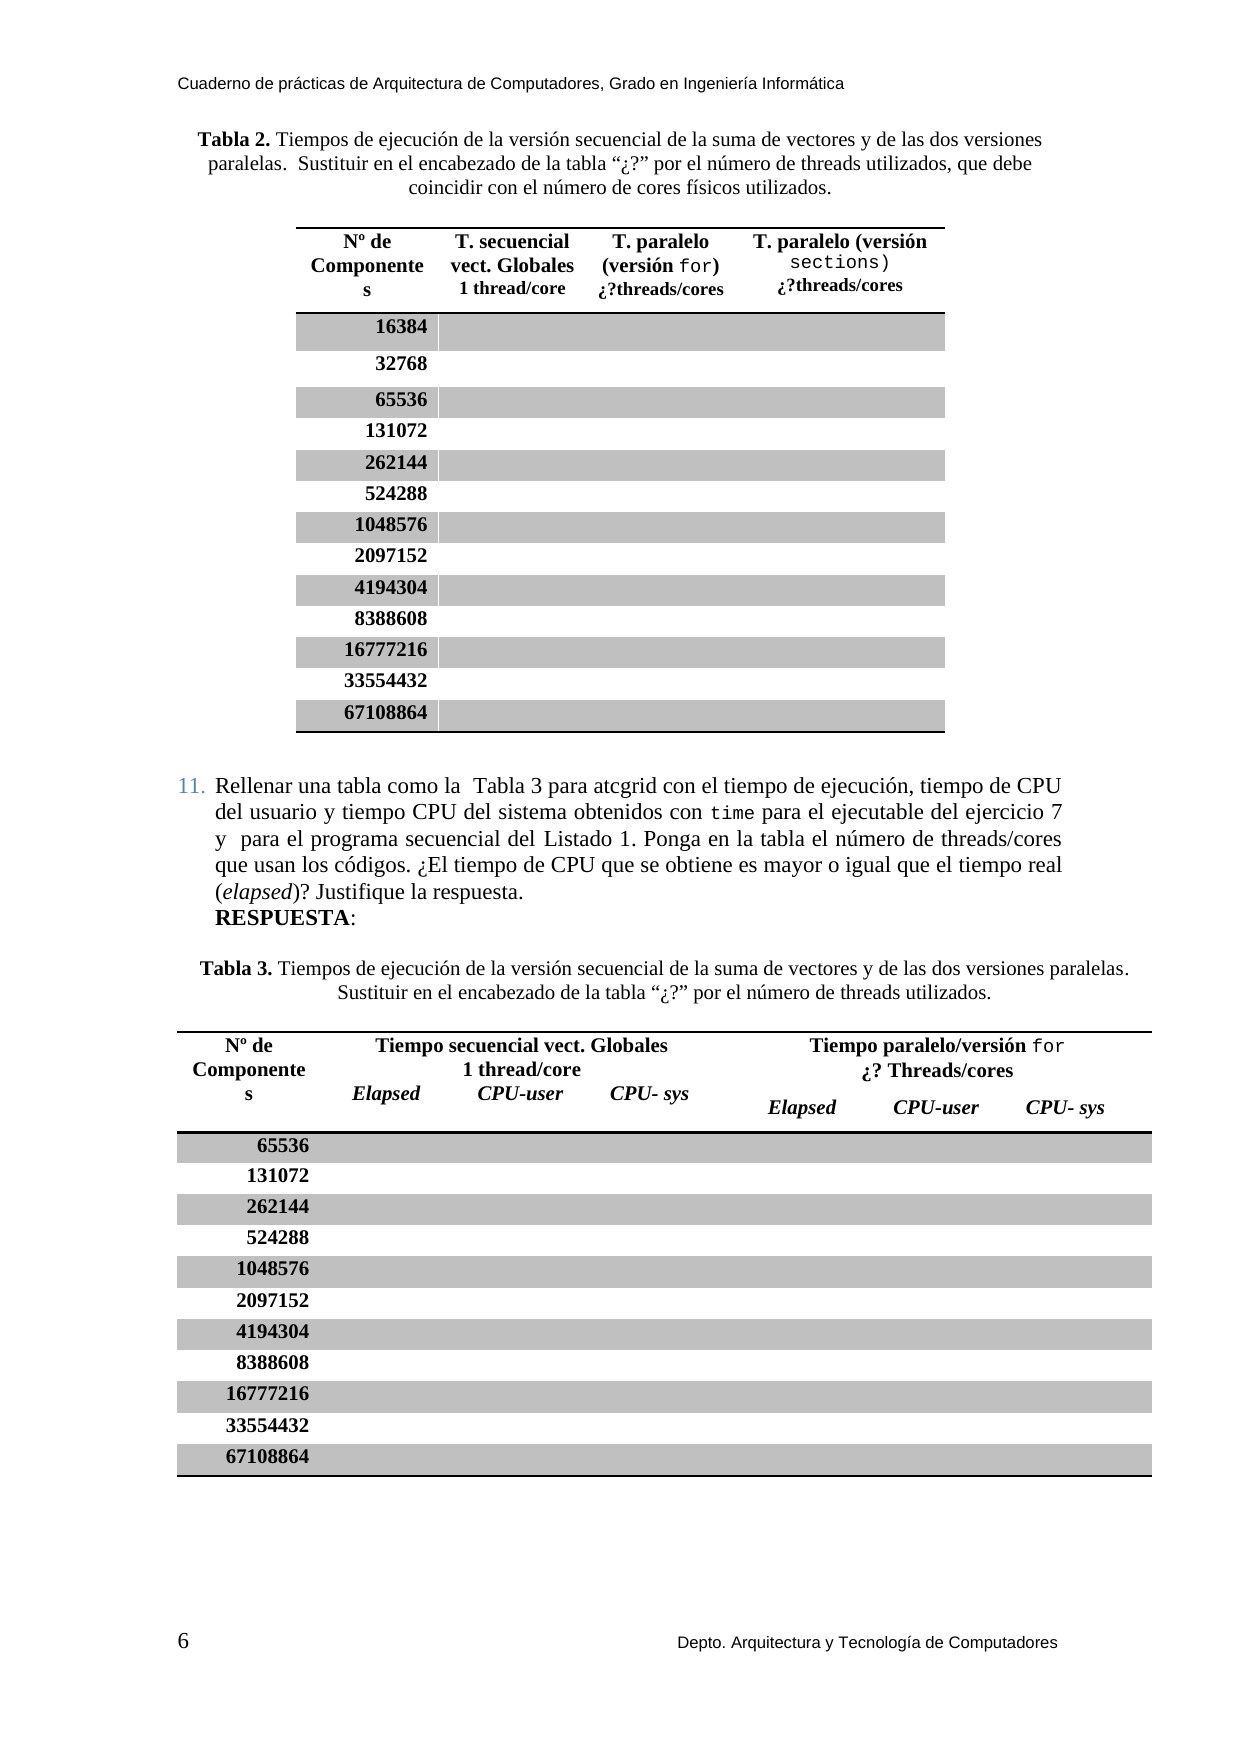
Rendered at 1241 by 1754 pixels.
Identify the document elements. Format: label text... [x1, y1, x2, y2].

table_cell [439, 606, 586, 637]
table_cell [735, 700, 945, 731]
table_cell 1048576 [296, 512, 438, 543]
table_cell [320, 1444, 723, 1475]
table_cell [320, 1134, 723, 1163]
table_cell 33554432 [177, 1413, 320, 1444]
table_cell [439, 700, 586, 731]
table_header Nº de Componentes [177, 1033, 320, 1131]
table_cell [586, 419, 735, 450]
list Rellenar una tabla como la Tabla 3 para atcgrid con el tiempo de ejecución, tiempo de CPU del usuario y tiempo CPU del sistema obtenidos con time para el ejecutable del ejercicio 7 y para el programa secuencial del Listado 1. Ponga en la tabla el número de threads/cores que usan los códigos. ¿El tiempo de CPU que se obtiene es mayor o igual que el tiempo real (elapsed)? Justifique la respuesta. [177, 772, 1063, 904]
table_header Tabla 2. Tiempos de ejecución de la versión secuencial de la suma de vectores y de las dos versiones paralelas. Sustituir en el encabezado de la tabla “¿?” por el número de threads utilizados, que debe coincidir con el número de cores físicos utilizados. [166, 102, 1074, 199]
table_cell [735, 387, 945, 418]
table_cell 67108864 [177, 1444, 320, 1475]
table_header Tiempo paralelo/versión for ¿? Threads/cores Elapsed CPU-user CPU- sys [723, 1033, 1152, 1131]
table_cell [723, 1194, 1152, 1225]
table_cell [735, 606, 945, 637]
table_cell [723, 1413, 1152, 1444]
table_header T. secuencial vect. Globales 1 thread/core [439, 229, 586, 312]
table_cell 4194304 [296, 575, 438, 606]
table_cell [320, 1288, 723, 1319]
table_cell [735, 419, 945, 450]
table_cell [723, 1288, 1152, 1319]
table_cell [586, 544, 735, 575]
table_cell [735, 544, 945, 575]
table_cell [166, 1004, 1163, 1477]
table_cell 8388608 [177, 1350, 320, 1381]
table_header Tabla 3. Tiempos de ejecución de la versión secuencial de la suma de vectores y de las dos versiones paralelas. Sustituir en el encabezado de la tabla “¿?” por el número de threads utilizados. [166, 931, 1163, 1004]
table_cell [723, 1256, 1152, 1288]
table_cell [439, 450, 586, 481]
table_cell 65536 [177, 1134, 320, 1163]
table_header T. paralelo (versión for) ¿?threads/cores [586, 229, 735, 312]
table_cell [735, 575, 945, 606]
table_header T. paralelo (versión sections) ¿?threads/cores [735, 229, 945, 312]
table_cell [439, 512, 586, 543]
table_cell [735, 314, 945, 351]
table_cell 32768 [296, 351, 438, 387]
table_cell 524288 [177, 1225, 320, 1256]
table_cell 8388608 [296, 606, 438, 637]
table_cell [439, 481, 586, 512]
table_cell 262144 [177, 1194, 320, 1225]
table_cell [586, 512, 735, 543]
table_cell [439, 669, 586, 700]
table_cell [320, 1194, 723, 1225]
table_cell [586, 351, 735, 387]
table_cell [735, 512, 945, 543]
table_cell [320, 1381, 723, 1413]
table_cell [735, 351, 945, 387]
table_cell 131072 [177, 1163, 320, 1194]
table_cell 262144 [296, 450, 438, 481]
table_cell [439, 314, 586, 351]
table_cell [439, 419, 586, 450]
table_cell 16777216 [177, 1381, 320, 1413]
table_cell 1048576 [177, 1256, 320, 1288]
table_cell [723, 1163, 1152, 1194]
table_cell 16777216 [296, 637, 438, 668]
table_cell 4194304 [177, 1319, 320, 1350]
table_cell [166, 199, 1074, 733]
table_cell 2097152 [177, 1288, 320, 1319]
table_cell [320, 1225, 723, 1256]
table_cell [586, 481, 735, 512]
table_cell [723, 1444, 1152, 1475]
table_cell [586, 669, 735, 700]
table_cell [586, 700, 735, 731]
table_cell [723, 1225, 1152, 1256]
table_cell 524288 [296, 481, 438, 512]
table_cell [723, 1134, 1152, 1163]
table_cell [586, 450, 735, 481]
table_cell [735, 481, 945, 512]
table_cell [586, 387, 735, 418]
table_cell [439, 637, 586, 668]
table_cell [320, 1256, 723, 1288]
table_cell [320, 1163, 723, 1194]
table_cell [735, 637, 945, 668]
table_cell [439, 351, 586, 387]
table_cell [586, 606, 735, 637]
table_cell [320, 1413, 723, 1444]
table_header Nº de Componentes [296, 229, 438, 312]
table_cell 67108864 [296, 700, 438, 731]
table_cell [723, 1350, 1152, 1381]
table_cell [439, 387, 586, 418]
table_cell [723, 1381, 1152, 1413]
table_cell 65536 [296, 387, 438, 418]
table_cell [320, 1319, 723, 1350]
table_cell [586, 637, 735, 668]
table_cell [439, 544, 586, 575]
table_cell [586, 314, 735, 351]
table_cell 131072 [296, 419, 438, 450]
table_cell [439, 575, 586, 606]
table_cell [723, 1319, 1152, 1350]
table_cell [735, 669, 945, 700]
table_cell [735, 450, 945, 481]
table_cell 2097152 [296, 544, 438, 575]
table_cell [586, 575, 735, 606]
table_cell [320, 1350, 723, 1381]
table_cell 33554432 [296, 669, 438, 700]
text RESPUESTA: [215, 904, 1063, 931]
table_header Tiempo secuencial vect. Globales 1 thread/core Elapsed CPU-user CPU- sys [320, 1033, 723, 1131]
table_cell 16384 [296, 314, 438, 351]
